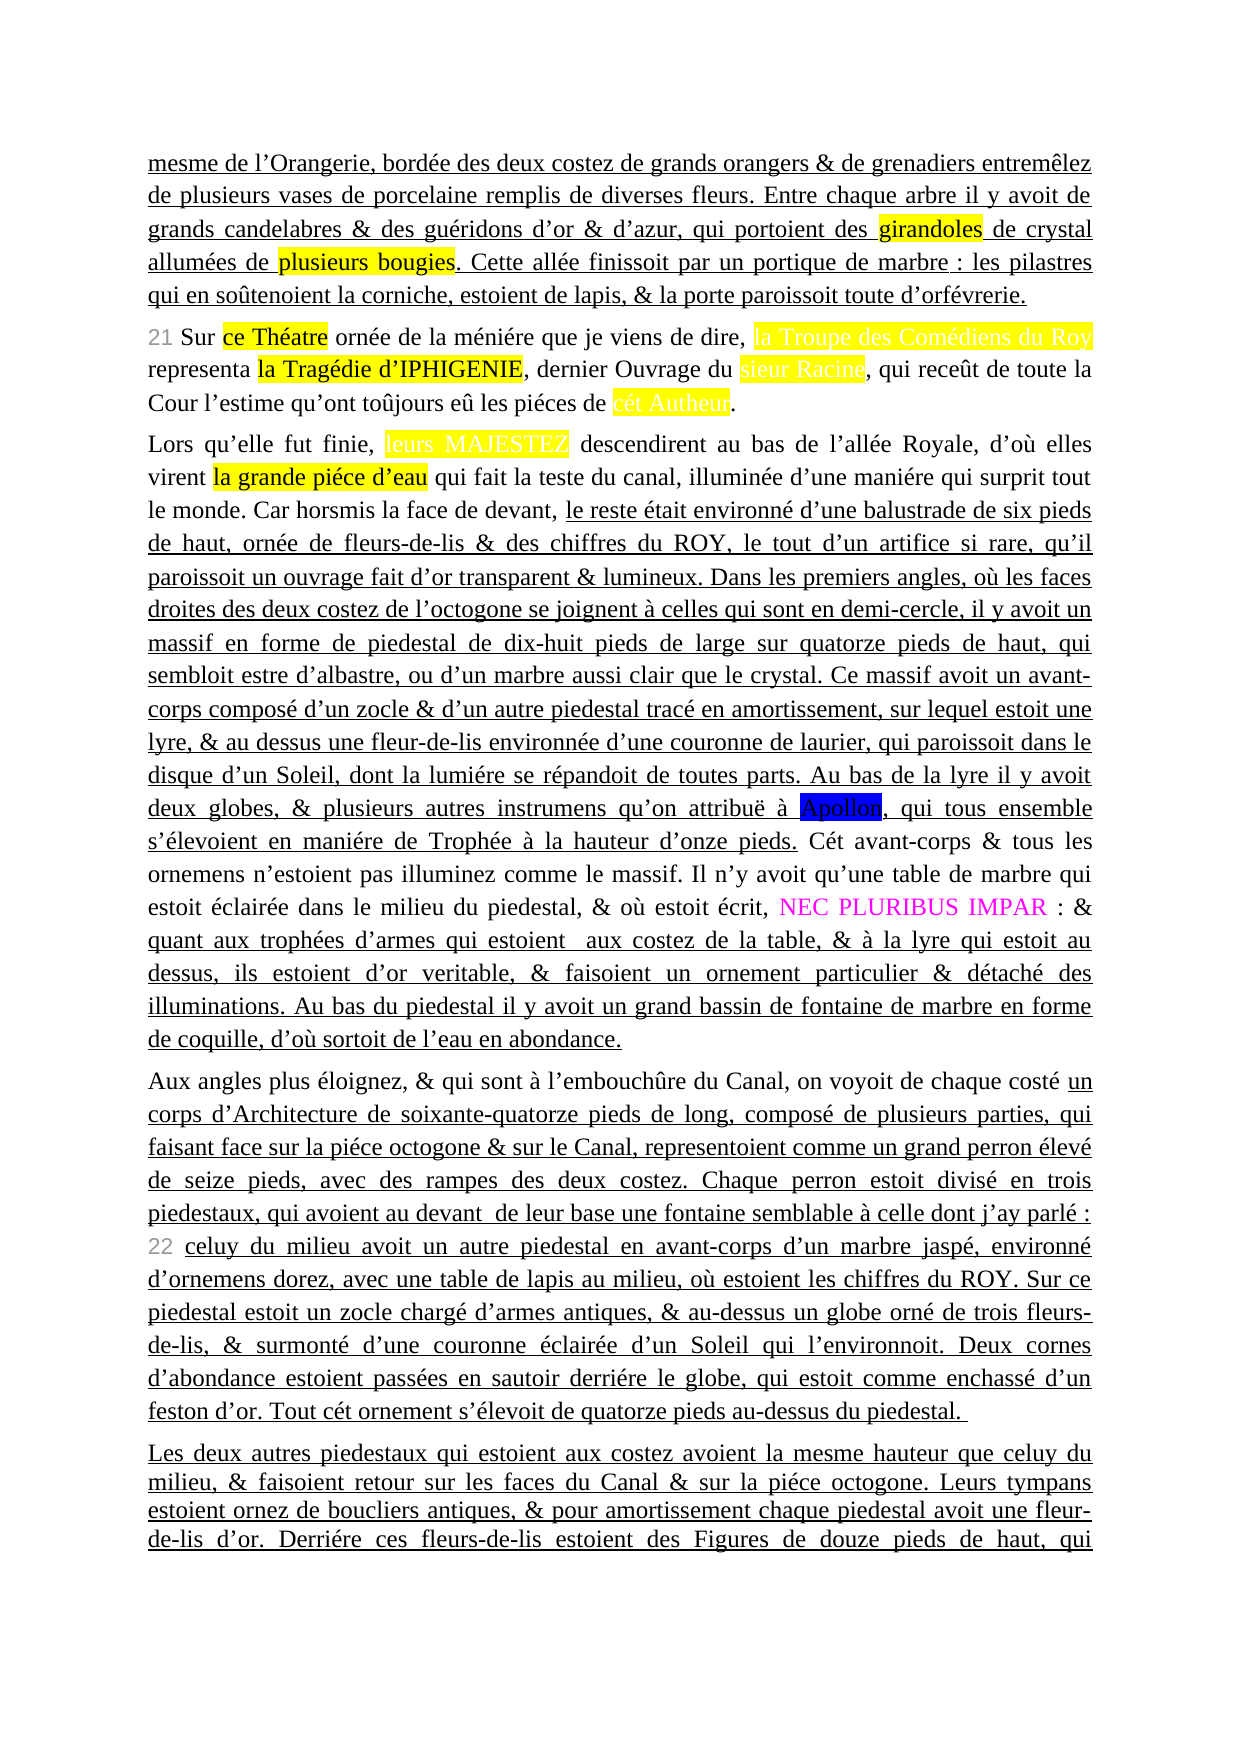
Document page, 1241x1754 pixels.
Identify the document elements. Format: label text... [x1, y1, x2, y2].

text mesme de l’Orangerie, bordée des deux costez de grands orangers & de grenadiers entremêlez de plusieurs vases de porcelaine remplis de diverses fleurs. Entre chaque arbre il y avoit de grands candelabres & des guéridons d’or & d’azur, qui portoient des girandoles de crystal allumées de plusieurs bougies. Cette allée finissoit par un portique de marbre : les pilastres qui en soûtenoient la corniche, estoient de lapis, & la porte paroissoit toute d’orfévrerie. [148, 148, 1093, 308]
text illuminations. Au bas du piedestal il y avoit un grand bassin de fontaine de marbre en forme [148, 984, 1093, 1016]
text Les deux autres piedestaux qui estoient aux costez avoient la mesme hauteur que celuy du [148, 1438, 1093, 1463]
text milieu, & faisoient retour sur les faces du Canal & sur la piéce octogone. Leurs tympans [148, 1464, 1093, 1492]
text piedestaux, qui avoient au devant de leur base une fontaine semblable à celle dont j’ay parlé : 22 celuy du milieu avoit un autre piedestal en avant-corps d’un marbre jaspé, environné d’ornemens dorez, avec une table de lapis au milieu, où estoient les chiffres du ROY. Sur ce piedestal estoit un zocle chargé d’armes antiques, & au-dessus un globe orné de trois fleurs- [148, 1191, 1093, 1322]
text Aux angles plus éloignez, & qui sont à l’embouchûre du Canal, on voyoit de chaque costé un corps d’Architecture de soixante-quatorze pieds de long, composé de plusieurs parties, qui [148, 1066, 1093, 1124]
text s’élevoient en maniére de Trophée à la hauteur d’onze pieds. Cét avant-corps & tous les ornemens n’estoient pas illuminez comme le massif. Il n’y avoit qu’une table de marbre qui estoit éclairée dans le milieu du piedestal, & où estoit écrit, NEC PLURIBUS IMPAR : & quant aux trophées d’armes qui estoient aux costez de la table, & à la lyre qui estoit au dessus, ils estoient d’or veritable, & faisoient un ornement particulier & détaché des [148, 819, 1093, 983]
text 21 Sur ce Théatre ornée de la méniére que je viens de dire, la Troupe des Comédiens du Roy representa la Tragédie d’IPHIGENIE, dernier Ouvrage du sieur Racine, qui receût de toute la Cour l’estime qu’ont toûjours eû les piéces de cét Autheur. [148, 322, 1093, 416]
text paroissoit un ouvrage fait d’or transparent & lumineux. Dans les premiers angles, où les faces droites des deux costez de l’octogone se joignent à celles qui sont en demi-cercle, il y avoit un massif en forme de piedestal de dix-huit pieds de large sur quatorze pieds de haut, qui sembloit estre d’albastre, ou d’un marbre aussi clair que le crystal. Ce massif avoit un avant-corps composé d’un zocle & d’un autre piedestal tracé en amortissement, sur lequel estoit une [148, 555, 1093, 719]
text Lors qu’elle fut finie, leurs MAJESTEZ descendirent au bas de l’allée Royale, d’où elles virent la grande piéce d’eau qui fait la teste du canal, illuminée d’une maniére qui surprit tout le monde. Car horsmis la face de devant, le reste était environné d’une balustrade de six pieds de haut, ornée de fleurs-de-lis & des chiffres du ROY, le tout d’un artifice si rare, qu’il [148, 429, 1093, 553]
text estoient ornez de boucliers antiques, & pour amortissement chaque piedestal avoit une fleur-de-lis d’or. Derriére ces fleurs-de-lis estoient des Figures de douze pieds de haut, qui [148, 1493, 1093, 1549]
text de-lis, & surmonté d’une couronne éclairée d’un Soleil qui l’environnoit. Deux cornes d’abondance estoient passées en sautoir derriére le globe, qui estoit comme enchassé d’un feston d’or. Tout cét ornement s’élevoit de quatorze pieds au-dessus du piedestal. [148, 1323, 1093, 1425]
text faisant face sur la piéce octogone & sur le Canal, representoient comme un grand perron élevé de seize pieds, avec des rampes des deux costez. Chaque perron estoit divisé en trois [148, 1125, 1093, 1190]
text de coquille, d’où sortoit de l’eau en abondance. [148, 1017, 1093, 1053]
text lyre, & au dessus une fleur-de-lis environnée d’une couronne de laurier, qui paroissoit dans le disque d’un Soleil, dont la lumiére se répandoit de toutes parts. Au bas de la lyre il y avoit deux globes, & plusieurs autres instrumens qu’on attribuë à Apollon, qui tous ensemble [148, 720, 1093, 818]
